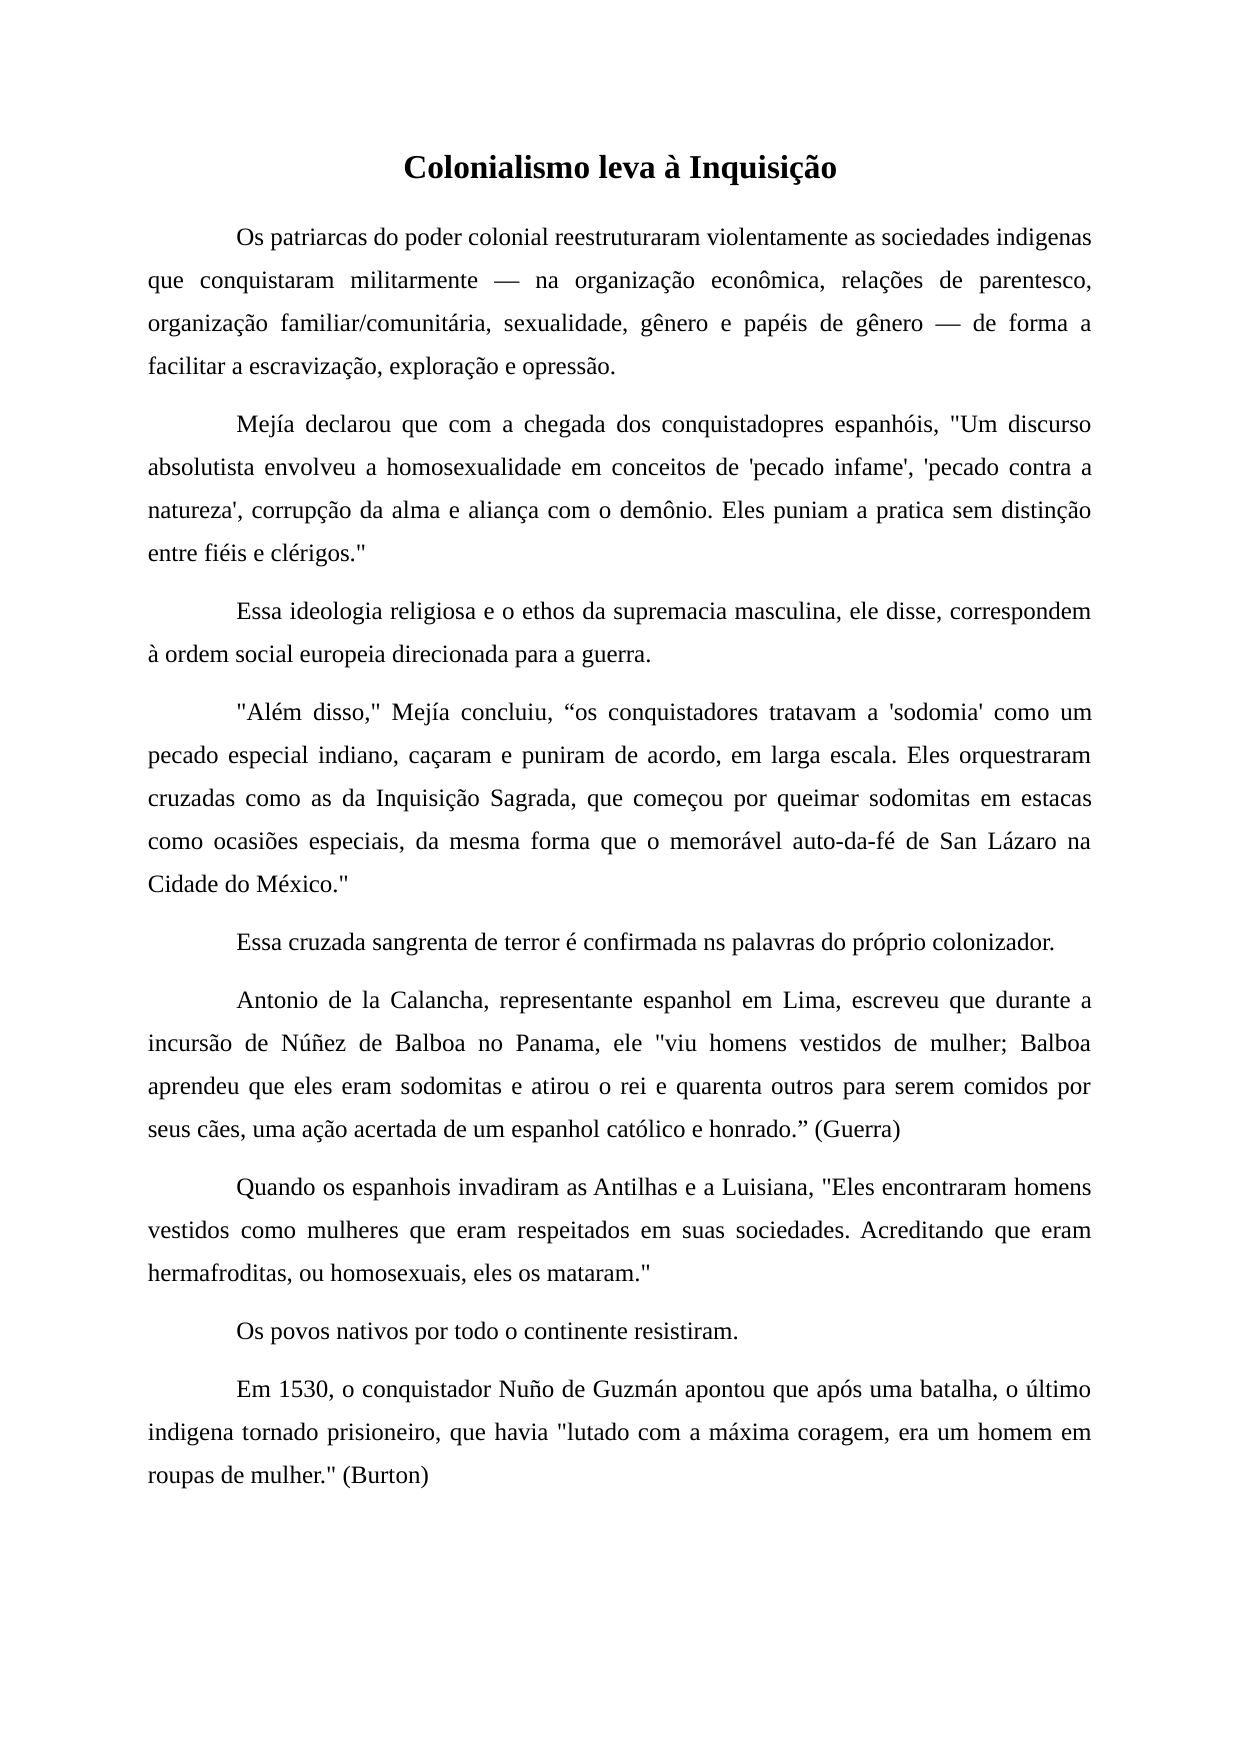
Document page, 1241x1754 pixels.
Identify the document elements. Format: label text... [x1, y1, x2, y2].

text Mejía declarou que com a chegada dos conquistadopres espanhóis, "Um discurso absolutista envolveu a homosexualidade em conceitos de 'pecado infame', 'pecado contra a natureza', corrupção da alma e aliança com o demônio. Eles puniam a pratica sem distinção entre fiéis e clérigos." [148, 409, 1093, 567]
subtitle Colonialismo leva à Inquisição [148, 148, 1093, 186]
text Essa cruzada sangrenta de terror é confirmada ns palavras do próprio colonizador. [148, 927, 1093, 956]
text Os patriarcas do poder colonial reestruturaram violentamente as sociedades indigenas que conquistaram militarmente — na organização econômica, relações de parentesco, organização familiar/comunitária, sexualidade, gênero e papéis de gênero — de forma a facilitar a escravização, exploração e opressão. [148, 222, 1093, 380]
text Quando os espanhois invadiram as Antilhas e a Luisiana, "Eles encontraram homens vestidos como mulheres que eram respeitados em suas sociedades. Acreditando que eram hermafroditas, ou homosexuais, eles os mataram." [148, 1172, 1093, 1287]
text Em 1530, o conquistador Nuño de Guzmán apontou que após uma batalha, o último indigena tornado prisioneiro, que havia "lutado com a máxima coragem, era um homem em roupas de mulher." (Burton) [148, 1374, 1093, 1489]
text Essa ideologia religiosa e o ethos da supremacia masculina, ele disse, correspondem à ordem social europeia direcionada para a guerra. [148, 596, 1093, 668]
text "Além disso," Mejía concluiu, “os conquistadores tratavam a 'sodomia' como um pecado especial indiano, caçaram e puniram de acordo, em larga escala. Eles orquestraram cruzadas como as da Inquisição Sagrada, que começou por queimar sodomitas em estacas como ocasiões especiais, da mesma forma que o memorável auto-da-fé de San Lázaro na Cidade do México." [148, 697, 1093, 898]
text Antonio de la Calancha, representante espanhol em Lima, escreveu que durante a incursão de Núñez de Balboa no Panama, ele "viu homens vestidos de mulher; Balboa aprendeu que eles eram sodomitas e atirou o rei e quarenta outros para serem comidos por seus cães, uma ação acertada de um espanhol católico e honrado.” (Guerra) [148, 985, 1093, 1143]
text Os povos nativos por todo o continente resistiram. [148, 1316, 1093, 1345]
